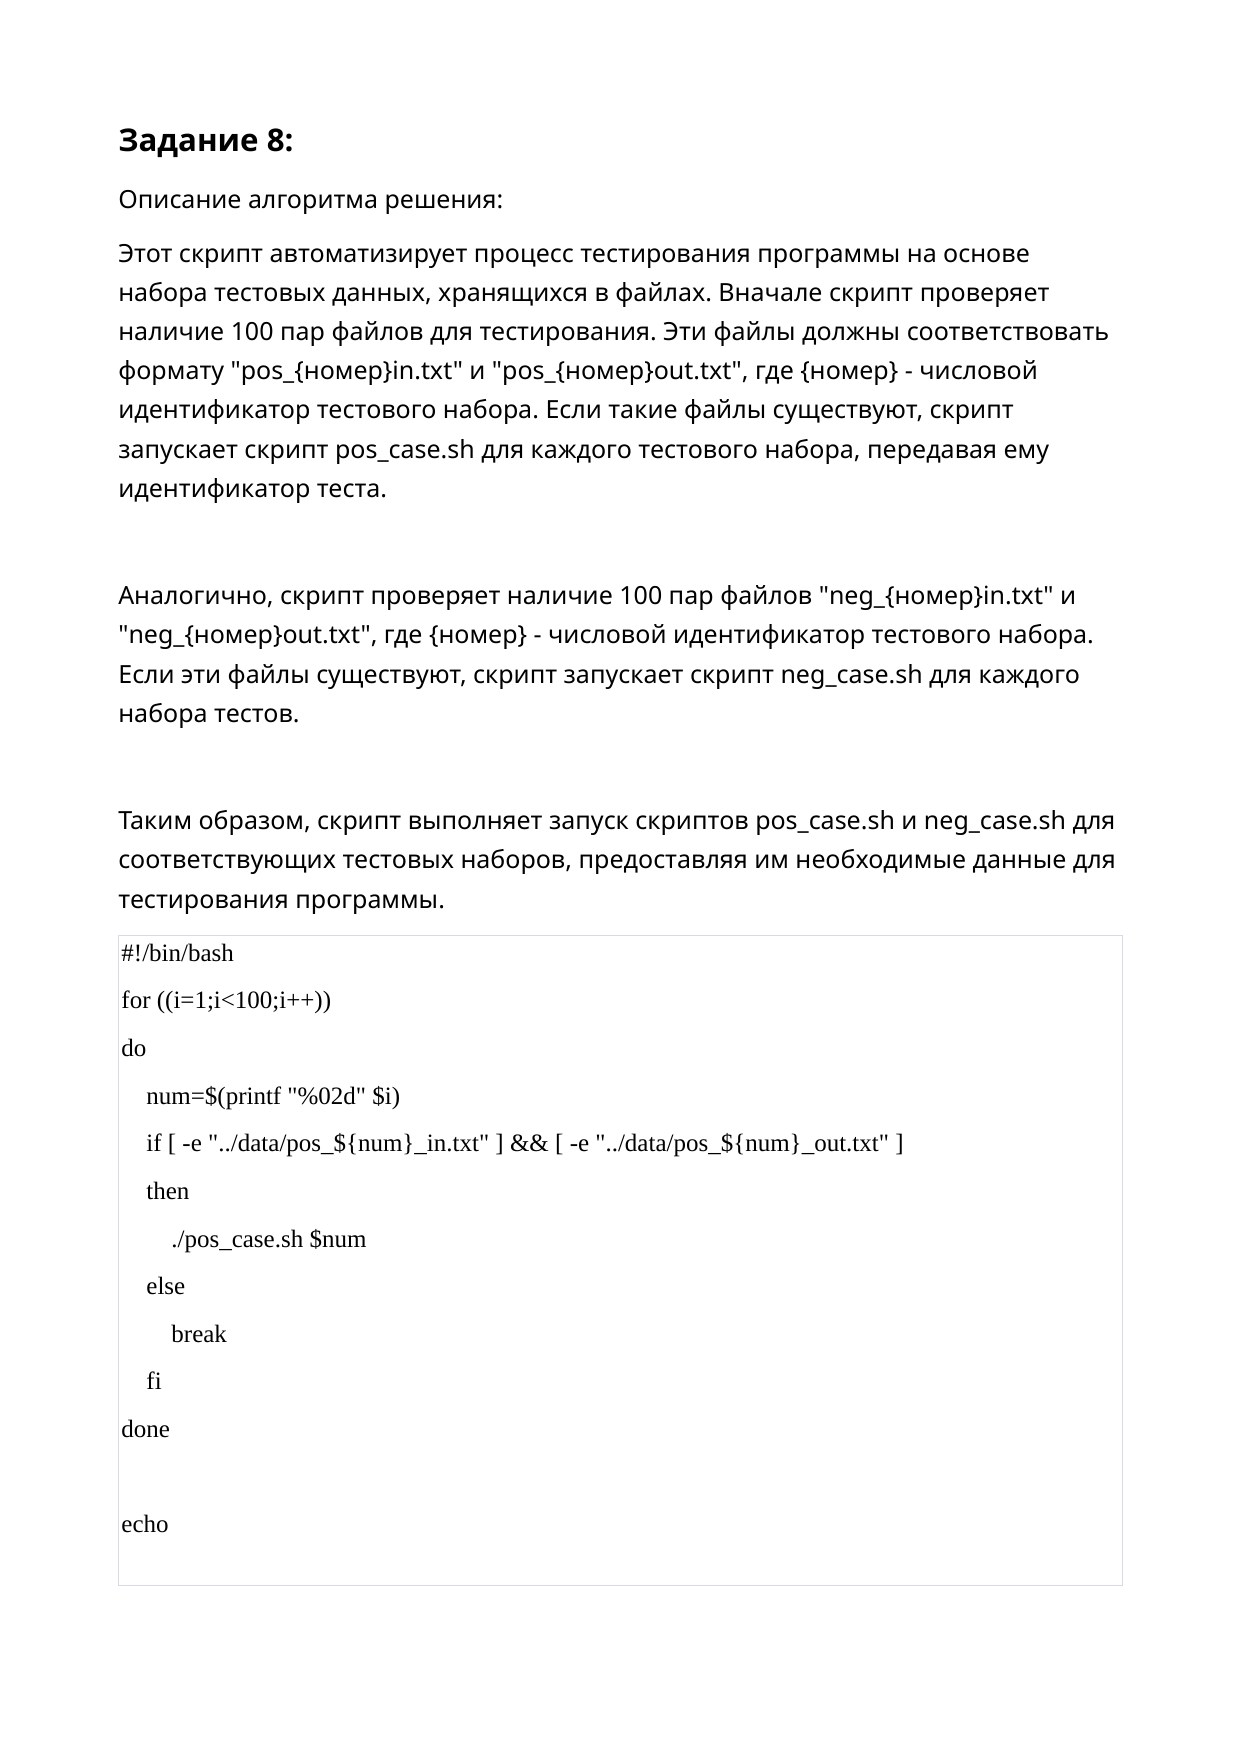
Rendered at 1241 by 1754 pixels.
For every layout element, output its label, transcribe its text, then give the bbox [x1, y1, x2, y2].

text Задание 8: [118, 118, 1122, 161]
text if [ -e "../data/pos_${num}_in.txt" ] && [ -e "../data/pos_${num}_out.txt" ] [119, 1125, 1122, 1157]
text echo [119, 1506, 1122, 1538]
text #!/bin/bash [119, 936, 1122, 967]
text fi [119, 1363, 1122, 1395]
text Этот скрипт автоматизирует процесс тестирования программы на основе набора тестовых данных, хранящихся в файлах. Вначале скрипт проверяет наличие 100 пар файлов для тестирования. Эти файлы должны соответствовать формату "pos_{номер}in.txt" и "pos_{номер}out.txt", где {номер} - числовой идентификатор тестового набора. Если такие файлы существуют, скрипт запускает скрипт pos_case.sh для каждого тестового набора, передавая ему идентификатор теста. [118, 235, 1122, 504]
text break [119, 1316, 1122, 1348]
text do [119, 1030, 1122, 1062]
text Описание алгоритма решения: [118, 182, 1122, 216]
text else [119, 1268, 1122, 1300]
text num=$(printf "%02d" $i) [119, 1078, 1122, 1109]
text then [119, 1173, 1122, 1205]
text Таким образом, скрипт выполняет запуск скриптов pos_case.sh и neg_case.sh для соответствующих тестовых наборов, предоставляя им необходимые данные для тестирования программы. [118, 803, 1122, 915]
text ./pos_case.sh $num [119, 1221, 1122, 1252]
text done [119, 1411, 1122, 1443]
text Аналогично, скрипт проверяет наличие 100 пар файлов "neg_{номер}in.txt" и "neg_{номер}out.txt", где {номер} - числовой идентификатор тестового набора. Если эти файлы существуют, скрипт запускает скрипт neg_case.sh для каждого набора тестов. [118, 578, 1122, 729]
text for ((i=1;i<100;i++)) [119, 983, 1122, 1014]
